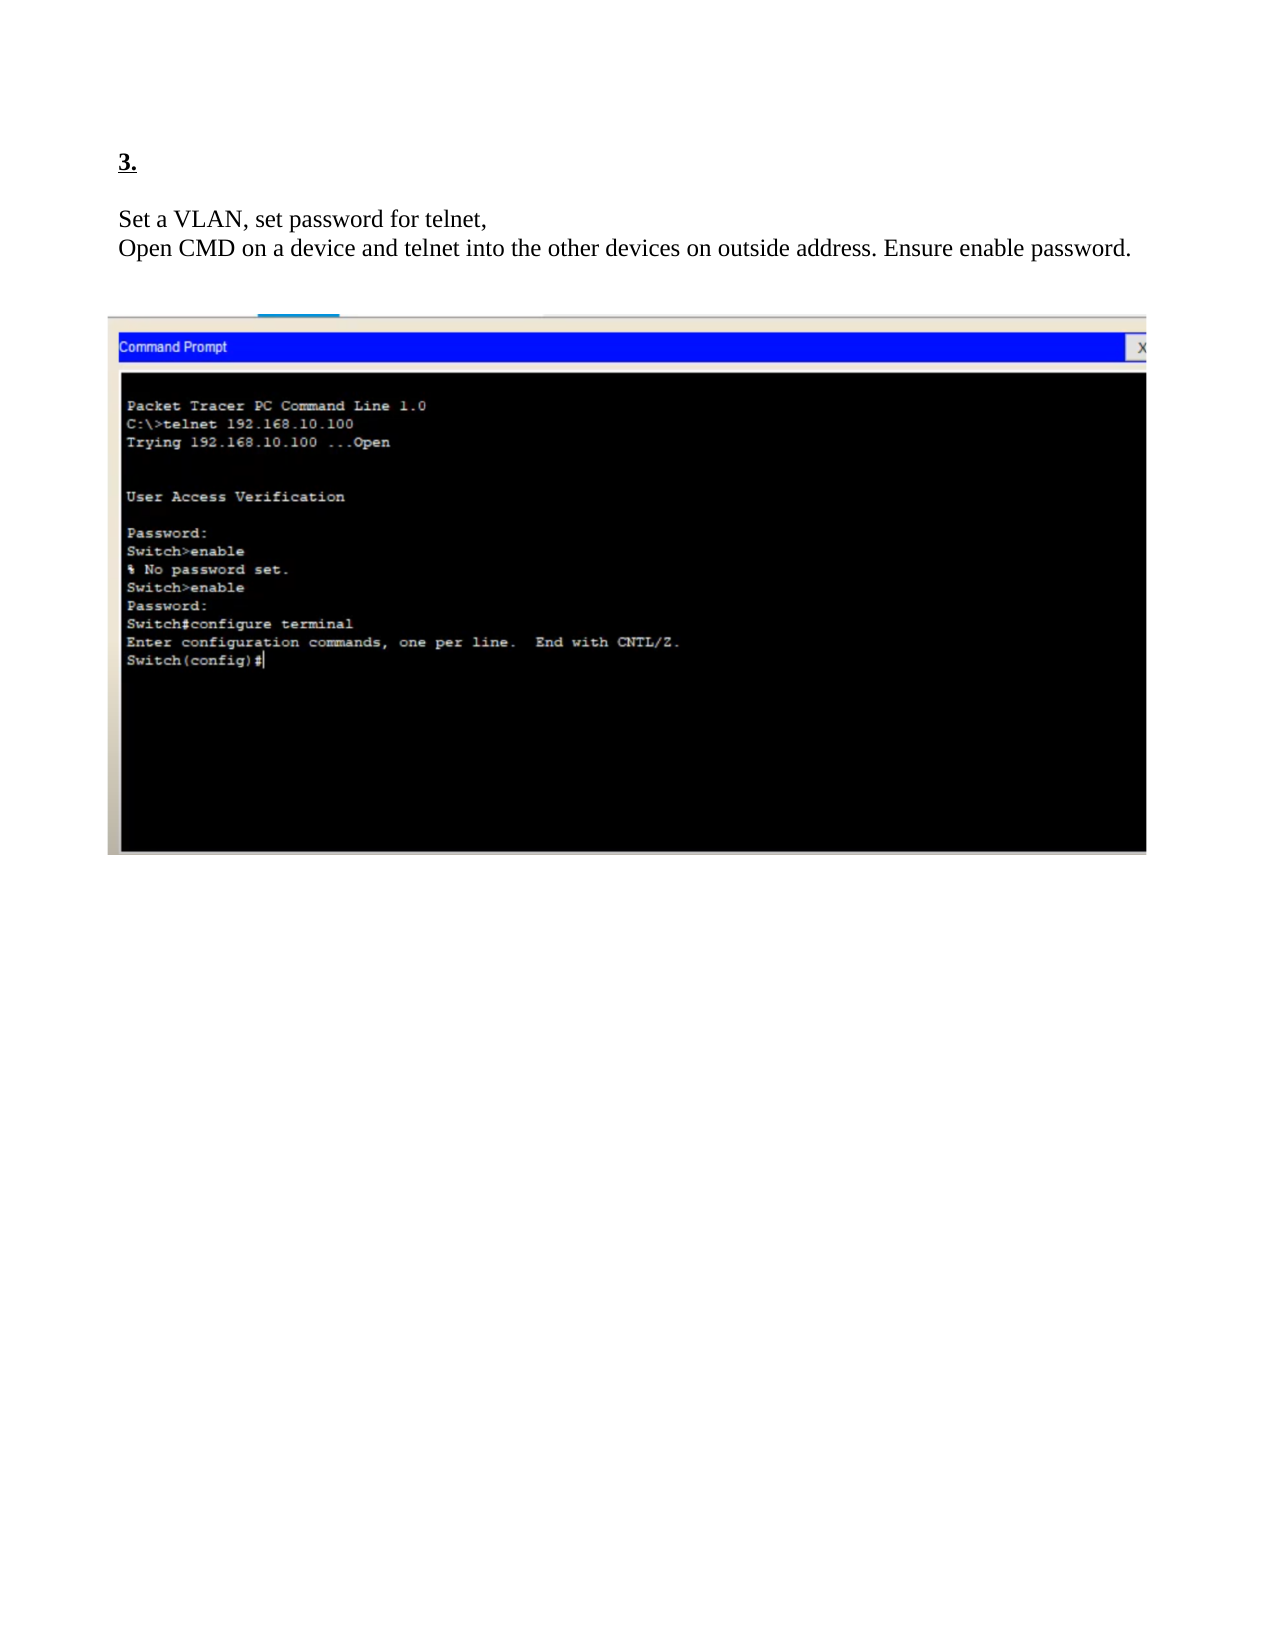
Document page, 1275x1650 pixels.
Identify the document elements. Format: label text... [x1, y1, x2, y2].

text Set a VLAN, set password for telnet, [118, 204, 1157, 233]
text 3. [118, 147, 1157, 176]
picture [107, 314, 1147, 855]
text Open CMD on a device and telnet into the other devices on outside address. Ensure enable password. [118, 233, 1157, 912]
